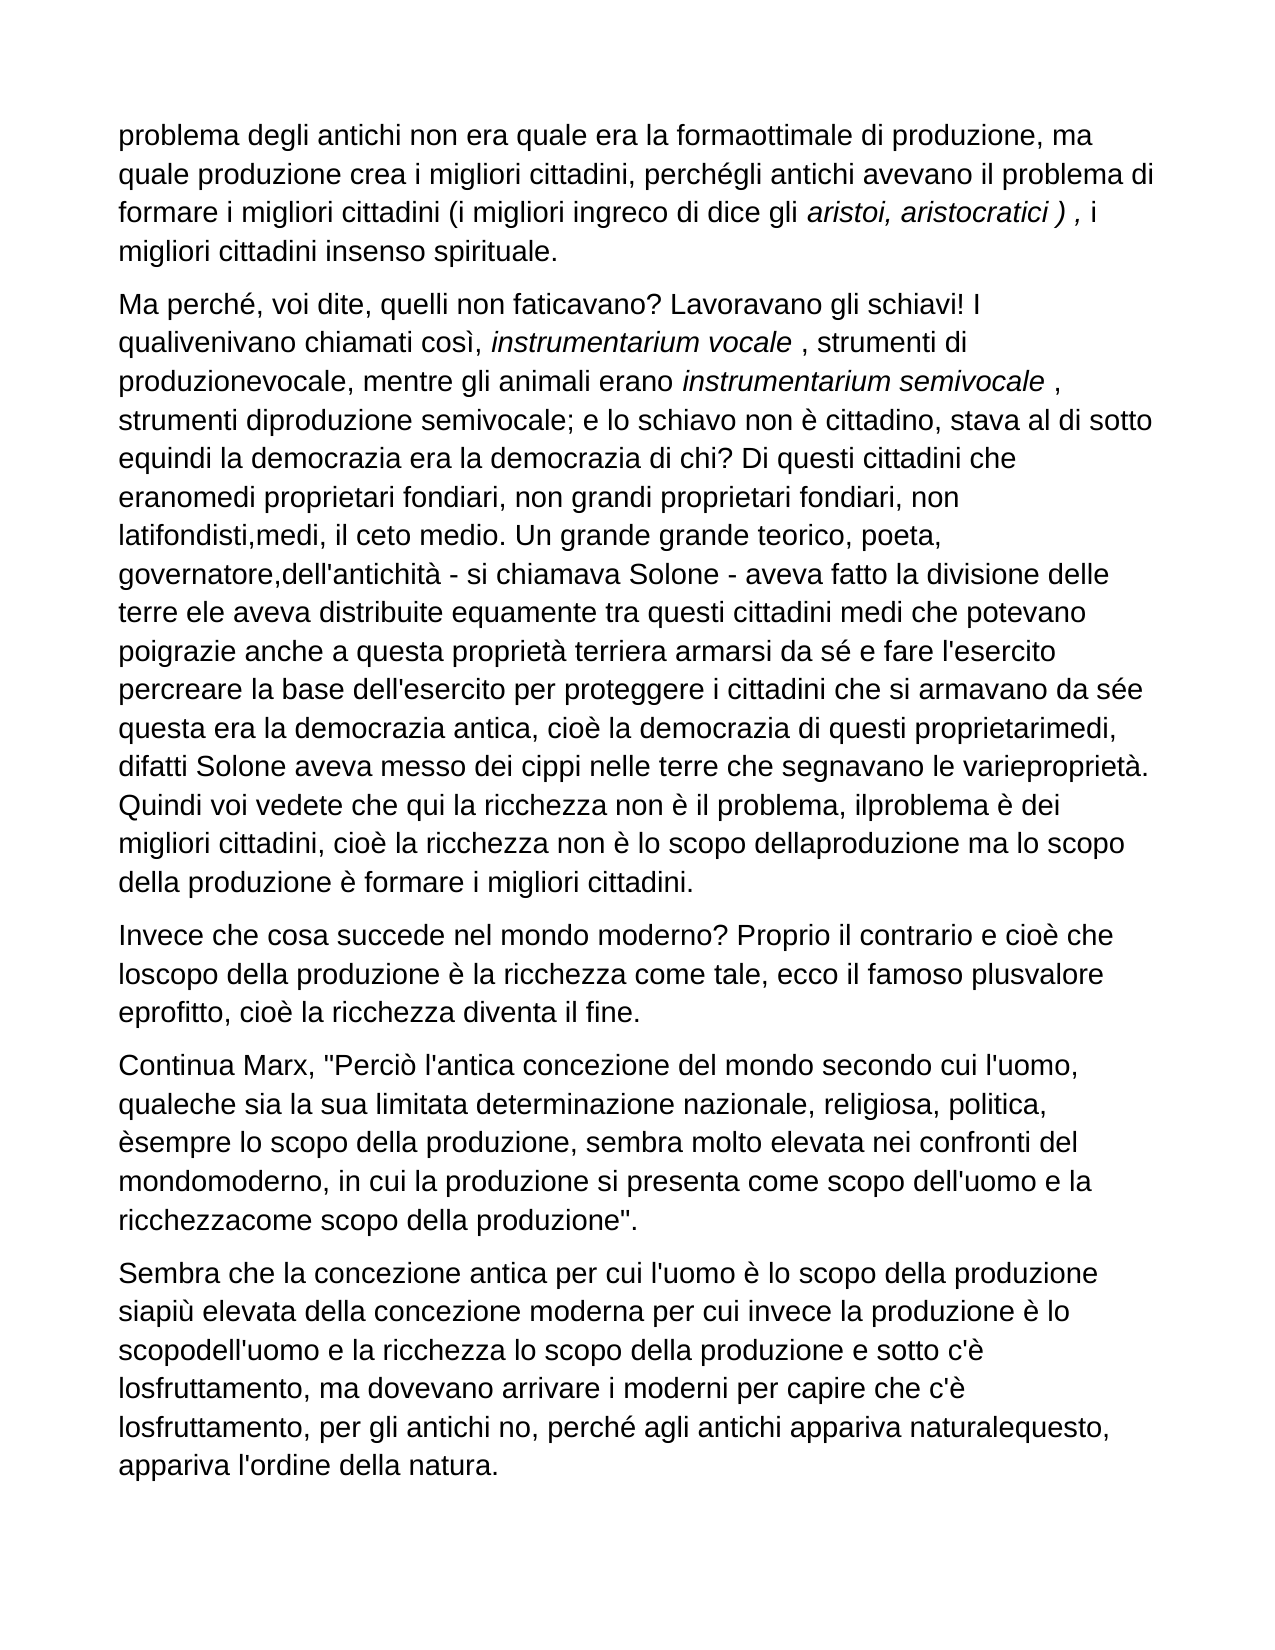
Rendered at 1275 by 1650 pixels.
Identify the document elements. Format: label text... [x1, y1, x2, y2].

text problema degli antichi non era quale era la formaottimale di produzione, ma quale produzione crea i migliori cittadini, perchégli antichi avevano il problema di formare i migliori cittadini (i migliori ingreco di dice gli aristoi, aristocratici ) , i migliori cittadini insenso spirituale. [118, 118, 1157, 267]
text Continua Marx, "Perciò l'antica concezione del mondo secondo cui l'uomo, qualeche sia la sua limitata determinazione nazionale, religiosa, politica, èsempre lo scopo della produzione, sembra molto elevata nei confronti del mondomoderno, in cui la produzione si presenta come scopo dell'uomo e la ricchezzacome scopo della produzione". [118, 1048, 1157, 1236]
text Ma perché, voi dite, quelli non faticavano? Lavoravano gli schiavi! I qualivenivano chiamati così, instrumentarium vocale , strumenti di produzionevocale, mentre gli animali erano instrumentarium semivocale , strumenti diproduzione semivocale; e lo schiavo non è cittadino, stava al di sotto equindi la democrazia era la democrazia di chi? Di questi cittadini che eranomedi proprietari fondiari, non grandi proprietari fondiari, non latifondisti,medi, il ceto medio. Un grande grande teorico, poeta, governatore,dell'antichità - si chiamava Solone - aveva fatto la divisione delle terre ele aveva distribuite equamente tra questi cittadini medi che potevano poigrazie anche a questa proprietà terriera armarsi da sé e fare l'esercito percreare la base dell'esercito per proteggere i cittadini che si armavano da sée questa era la democrazia antica, cioè la democrazia di questi proprietarimedi, difatti Solone aveva messo dei cippi nelle terre che segnavano le varieproprietà. Quindi voi vedete che qui la ricchezza non è il problema, ilproblema è dei migliori cittadini, cioè la ricchezza non è lo scopo dellaproduzione ma lo scopo della produzione è formare i migliori cittadini. [118, 287, 1157, 898]
text Sembra che la concezione antica per cui l'uomo è lo scopo della produzione siapiù elevata della concezione moderna per cui invece la produzione è lo scopodell'uomo e la ricchezza lo scopo della produzione e sotto c'è losfruttamento, ma dovevano arrivare i moderni per capire che c'è losfruttamento, per gli antichi no, perché agli antichi appariva naturalequesto, appariva l'ordine della natura. [118, 1256, 1157, 1482]
text Invece che cosa succede nel mondo moderno? Proprio il contrario e cioè che loscopo della produzione è la ricchezza come tale, ecco il famoso plusvalore eprofitto, cioè la ricchezza diventa il fine. [118, 918, 1157, 1029]
